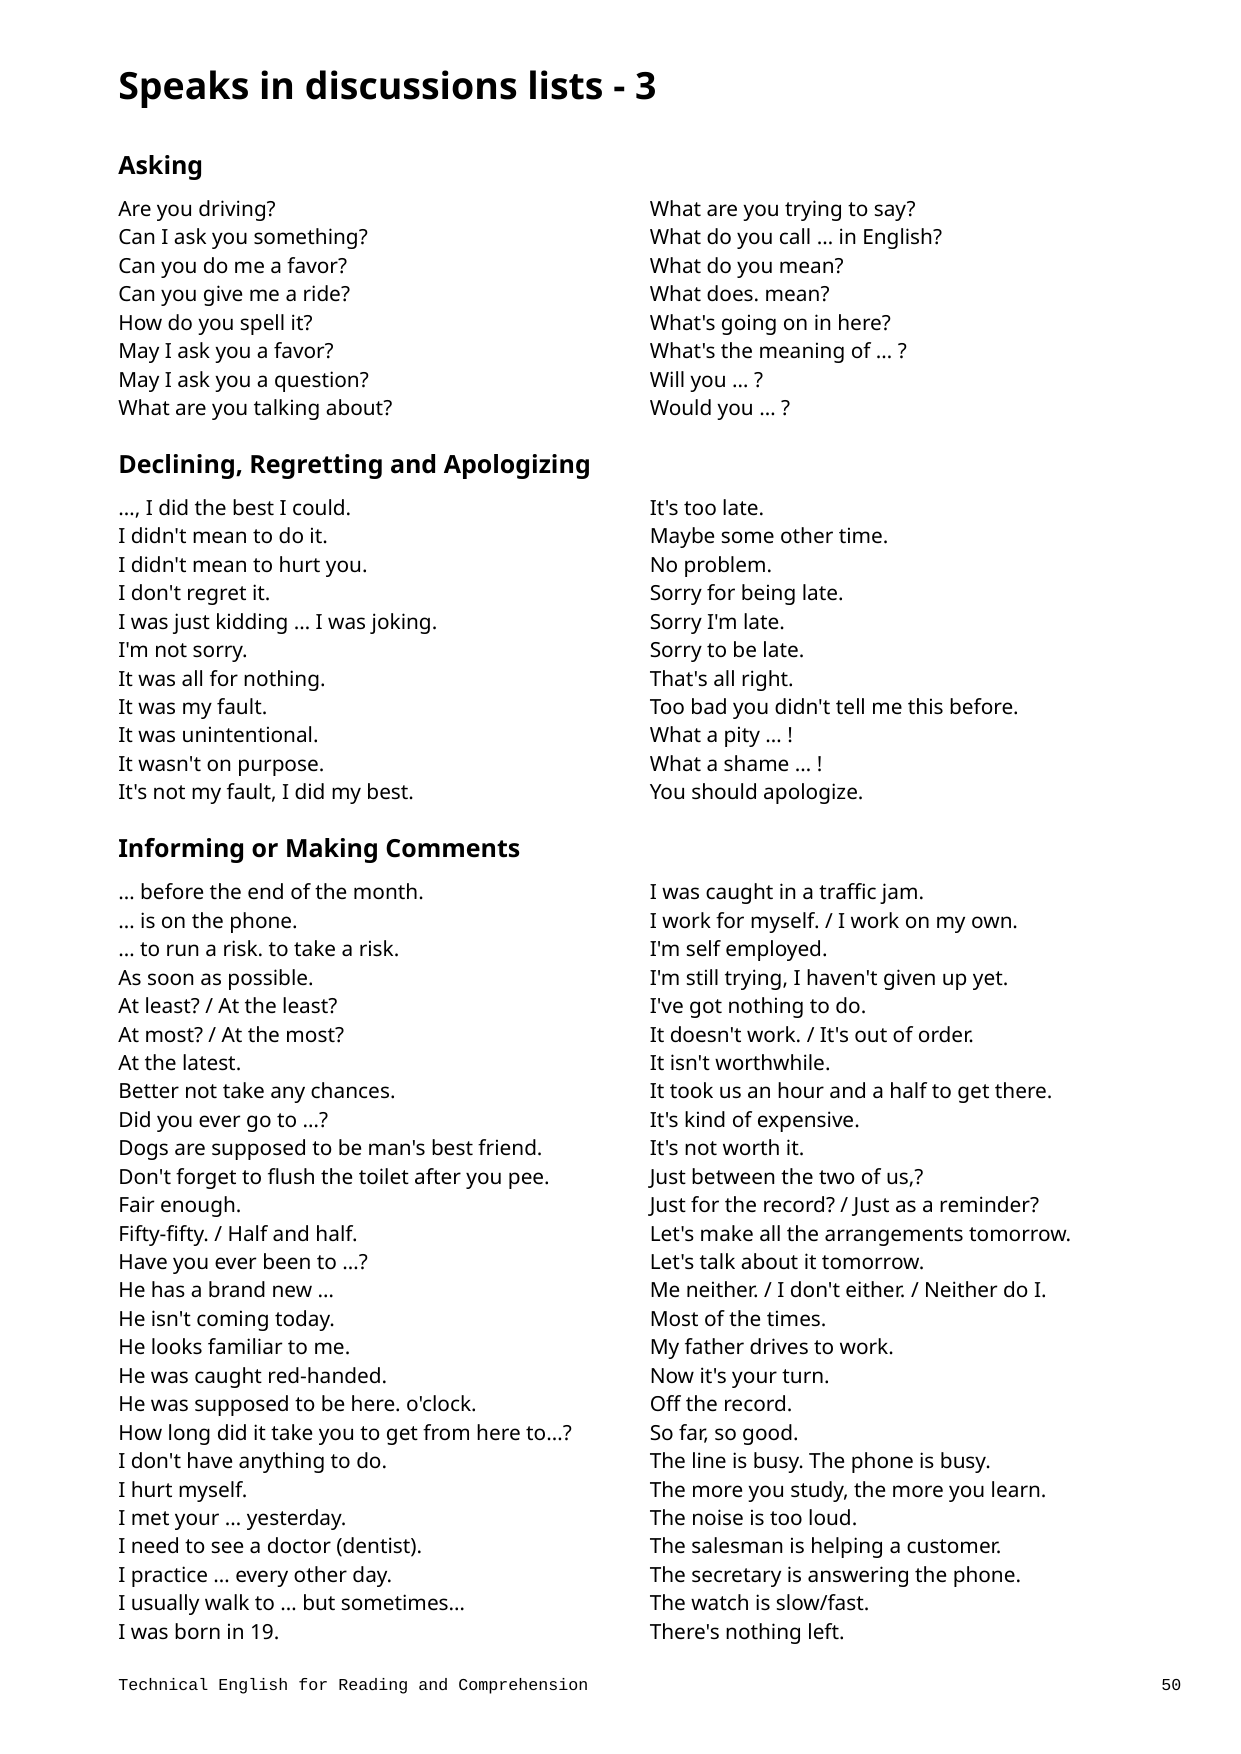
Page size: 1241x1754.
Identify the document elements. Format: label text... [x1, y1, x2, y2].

text I didn't mean to do it. [118, 522, 649, 550]
text I practice … every other day. [118, 1560, 649, 1588]
text I don't have anything to do. [118, 1446, 649, 1475]
text … to run a risk. to take a risk. [118, 934, 649, 963]
text Sorry I'm late. [649, 607, 1181, 635]
text It's not my fault, I did my best. [118, 777, 649, 806]
text It isn't worthwhile. [649, 1048, 1181, 1077]
text I was caught in a traffic jam. [649, 877, 1181, 906]
text What's going on in here? [649, 308, 1181, 336]
text I'm still trying, I haven't given up yet. [649, 963, 1181, 991]
text Let's make all the arrangements tomorrow. [649, 1219, 1181, 1247]
text Off the record. [649, 1389, 1181, 1418]
text I was born in 19. [118, 1617, 649, 1645]
text Can you do me a favor? [118, 251, 649, 279]
subtitle Speaks in discussions lists - 3 [118, 59, 1181, 110]
subtitle Informing or Making Comments [118, 831, 1181, 865]
text I hurt myself. [118, 1475, 649, 1503]
text He was supposed to be here. o'clock. [118, 1389, 649, 1418]
text How do you spell it? [118, 308, 649, 336]
text I need to see a doctor (dentist). [118, 1532, 649, 1560]
text I don't regret it. [118, 578, 649, 607]
text Better not take any chances. [118, 1077, 649, 1105]
text As soon as possible. [118, 963, 649, 991]
text What are you talking about? [118, 393, 649, 422]
text Let's talk about it tomorrow. [649, 1247, 1181, 1276]
text The more you study, the more you learn. [649, 1475, 1181, 1503]
text … is on the phone. [118, 906, 649, 934]
text At the latest. [118, 1048, 649, 1077]
text You should apologize. [649, 777, 1181, 806]
text I usually walk to … but sometimes… [118, 1588, 649, 1617]
text Dogs are supposed to be man's best friend. [118, 1133, 649, 1162]
text It was all for nothing. [118, 664, 649, 692]
text I didn't mean to hurt you. [118, 550, 649, 578]
text It's not worth it. [649, 1133, 1181, 1162]
text Can I ask you something? [118, 222, 649, 251]
text It wasn't on purpose. [118, 749, 649, 777]
text There's nothing left. [649, 1617, 1181, 1645]
text The watch is slow/fast. [649, 1588, 1181, 1617]
text The salesman is helping a customer. [649, 1532, 1181, 1560]
text Sorry for being late. [649, 578, 1181, 607]
text I met your … yesterday. [118, 1503, 649, 1532]
text I'm not sorry. [118, 635, 649, 664]
text Just between the two of us,? [649, 1162, 1181, 1190]
text It's too late. [649, 493, 1181, 522]
text Fifty-fifty. / Half and half. [118, 1219, 649, 1247]
text How long did it take you to get from here to…? [118, 1418, 649, 1446]
text The noise is too loud. [649, 1503, 1181, 1532]
text That's all right. [649, 664, 1181, 692]
text … before the end of the month. [118, 877, 649, 906]
text He was caught red-handed. [118, 1361, 649, 1389]
text …, I did the best I could. [118, 493, 649, 522]
text It doesn't work. / It's out of order. [649, 1020, 1181, 1048]
text I work for myself. / I work on my own. [649, 906, 1181, 934]
text At least? / At the least? [118, 991, 649, 1020]
text At most? / At the most? [118, 1020, 649, 1048]
text What a pity … ! [649, 721, 1181, 749]
text What do you mean? [649, 251, 1181, 279]
text Can you give me a ride? [118, 279, 649, 308]
text Too bad you didn't tell me this before. [649, 692, 1181, 721]
text I was just kidding … I was joking. [118, 607, 649, 635]
text What a shame … ! [649, 749, 1181, 777]
text Sorry to be late. [649, 635, 1181, 664]
text My father drives to work. [649, 1332, 1181, 1361]
text It was my fault. [118, 692, 649, 721]
text Me neither. / I don't either. / Neither do I. [649, 1276, 1181, 1304]
text So far, so good. [649, 1418, 1181, 1446]
text The line is busy. The phone is busy. [649, 1446, 1181, 1475]
text Most of the times. [649, 1304, 1181, 1332]
text Will you … ? [649, 365, 1181, 393]
text The secretary is answering the phone. [649, 1560, 1181, 1588]
subtitle Declining, Regretting and Apologizing [118, 447, 1181, 481]
text I've got nothing to do. [649, 991, 1181, 1020]
text Fair enough. [118, 1190, 649, 1219]
text It took us an hour and a half to get there. [649, 1077, 1181, 1105]
text Don't forget to flush the toilet after you pee. [118, 1162, 649, 1190]
text Would you … ? [649, 393, 1181, 422]
text He looks familiar to me. [118, 1332, 649, 1361]
text Maybe some other time. [649, 522, 1181, 550]
text What do you call … in English? [649, 222, 1181, 251]
text Just for the record? / Just as a reminder? [649, 1190, 1181, 1219]
text May I ask you a question? [118, 365, 649, 393]
text What does. mean? [649, 279, 1181, 308]
text He isn't coming today. [118, 1304, 649, 1332]
text I'm self employed. [649, 934, 1181, 963]
text Now it's your turn. [649, 1361, 1181, 1389]
text Have you ever been to …? [118, 1247, 649, 1276]
text Are you driving? [118, 194, 649, 222]
text What are you trying to say? [649, 194, 1181, 222]
text He has a brand new … [118, 1276, 649, 1304]
text It's kind of expensive. [649, 1105, 1181, 1133]
text No problem. [649, 550, 1181, 578]
text May I ask you a favor? [118, 336, 649, 365]
text What's the meaning of … ? [649, 336, 1181, 365]
text It was unintentional. [118, 721, 649, 749]
subtitle Asking [118, 147, 1181, 182]
text Did you ever go to …? [118, 1105, 649, 1133]
